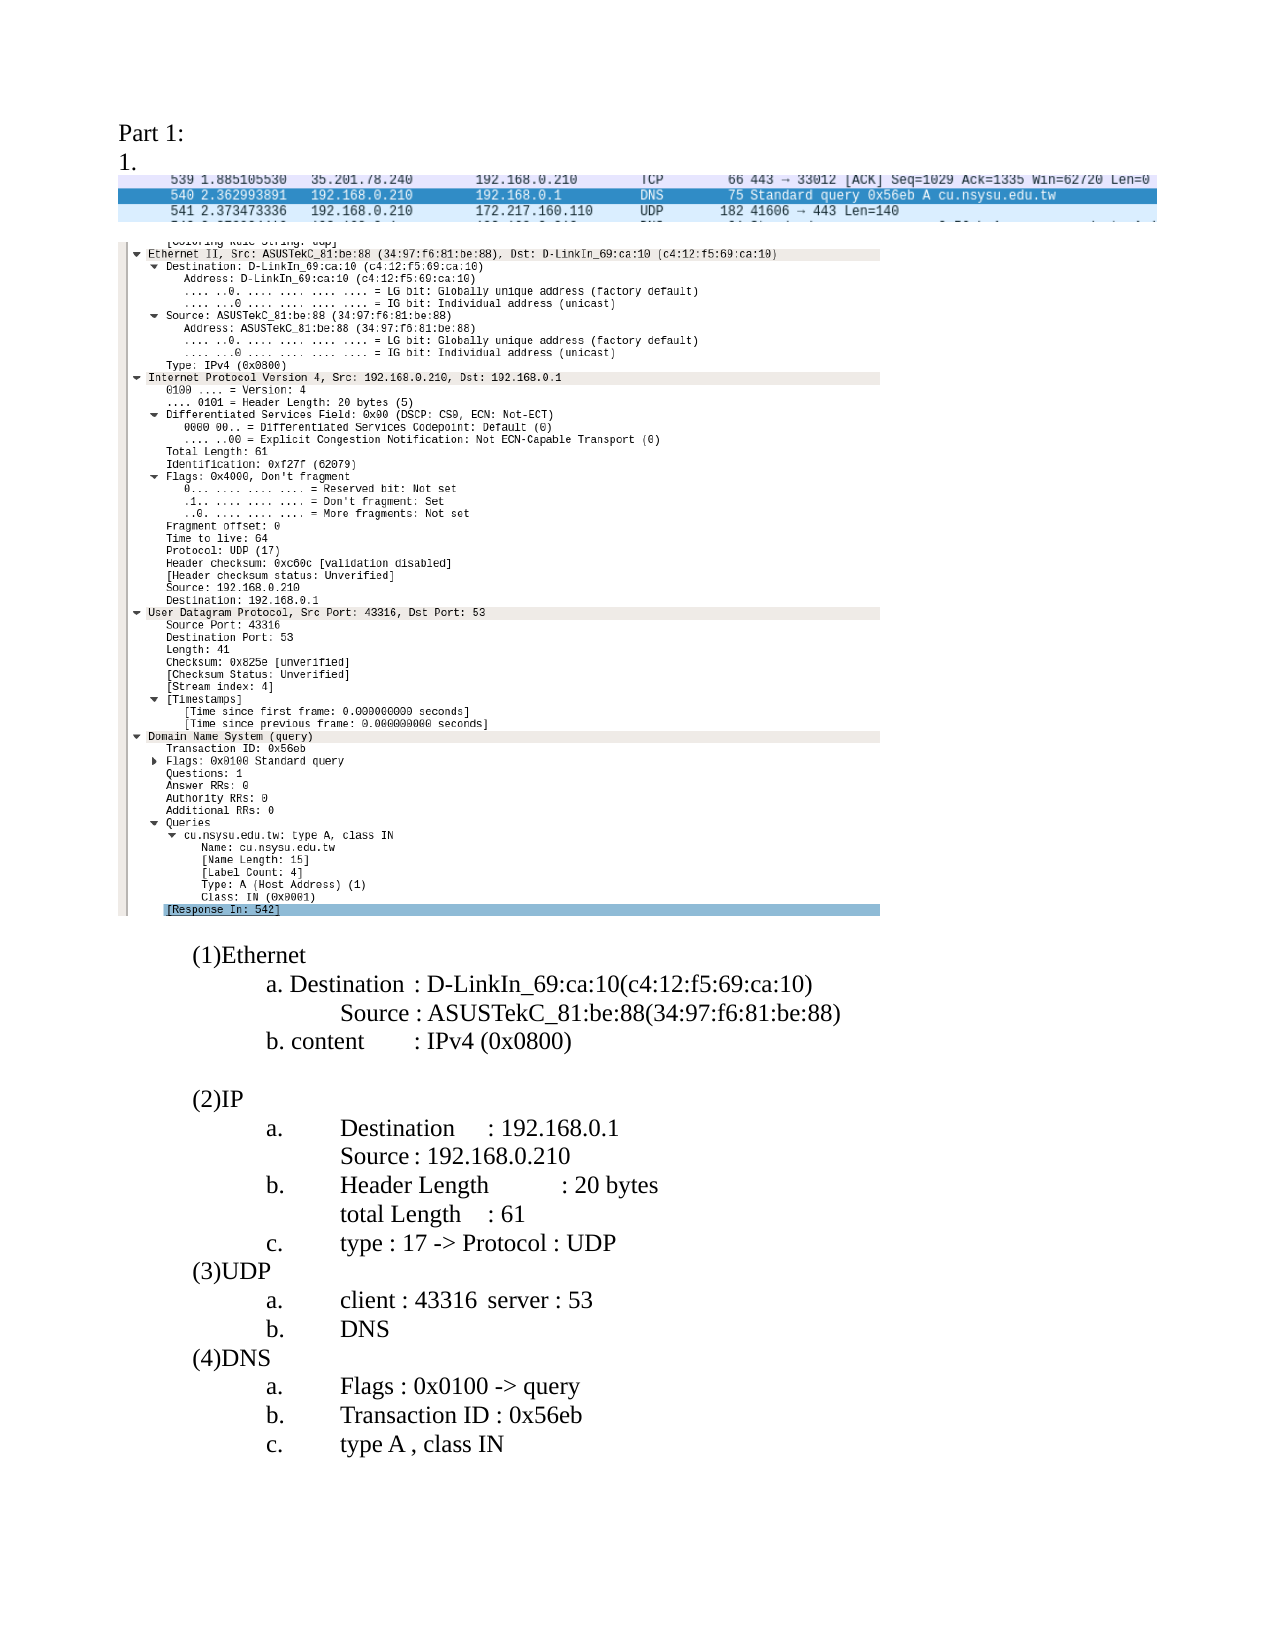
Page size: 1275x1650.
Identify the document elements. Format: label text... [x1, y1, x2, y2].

text 1. [118, 147, 1157, 175]
text (1)Ethernet [118, 940, 1157, 969]
text Source : 192.168.0.210 [118, 1141, 1157, 1170]
text a. client : 43316 server : 53 [118, 1285, 1157, 1314]
picture [118, 242, 880, 916]
text (3)UDP [118, 1256, 1157, 1285]
picture [118, 175, 1157, 222]
text a. Destination : D-LinkIn_69:ca:10(c4:12:f5:69:ca:10) [118, 969, 1157, 998]
text b. Transaction ID : 0x56eb [118, 1400, 1157, 1429]
text b. DNS [118, 1314, 1157, 1343]
text (2)IP [118, 1084, 1157, 1113]
text a. Flags : 0x0100 -> query [118, 1371, 1157, 1400]
text (4)DNS [118, 1343, 1157, 1371]
text c. type A , class IN [118, 1429, 1157, 1458]
text a. Destination : 192.168.0.1 [118, 1113, 1157, 1141]
text Part 1: [118, 118, 1157, 147]
text b. content : IPv4 (0x0800) [118, 1026, 1157, 1055]
text b. Header Length : 20 bytes [118, 1170, 1157, 1199]
text total Length : 61 [118, 1199, 1157, 1228]
text c. type : 17 -> Protocol : UDP [118, 1228, 1157, 1256]
text Source : ASUSTekC_81:be:88(34:97:f6:81:be:88) [118, 998, 1157, 1026]
